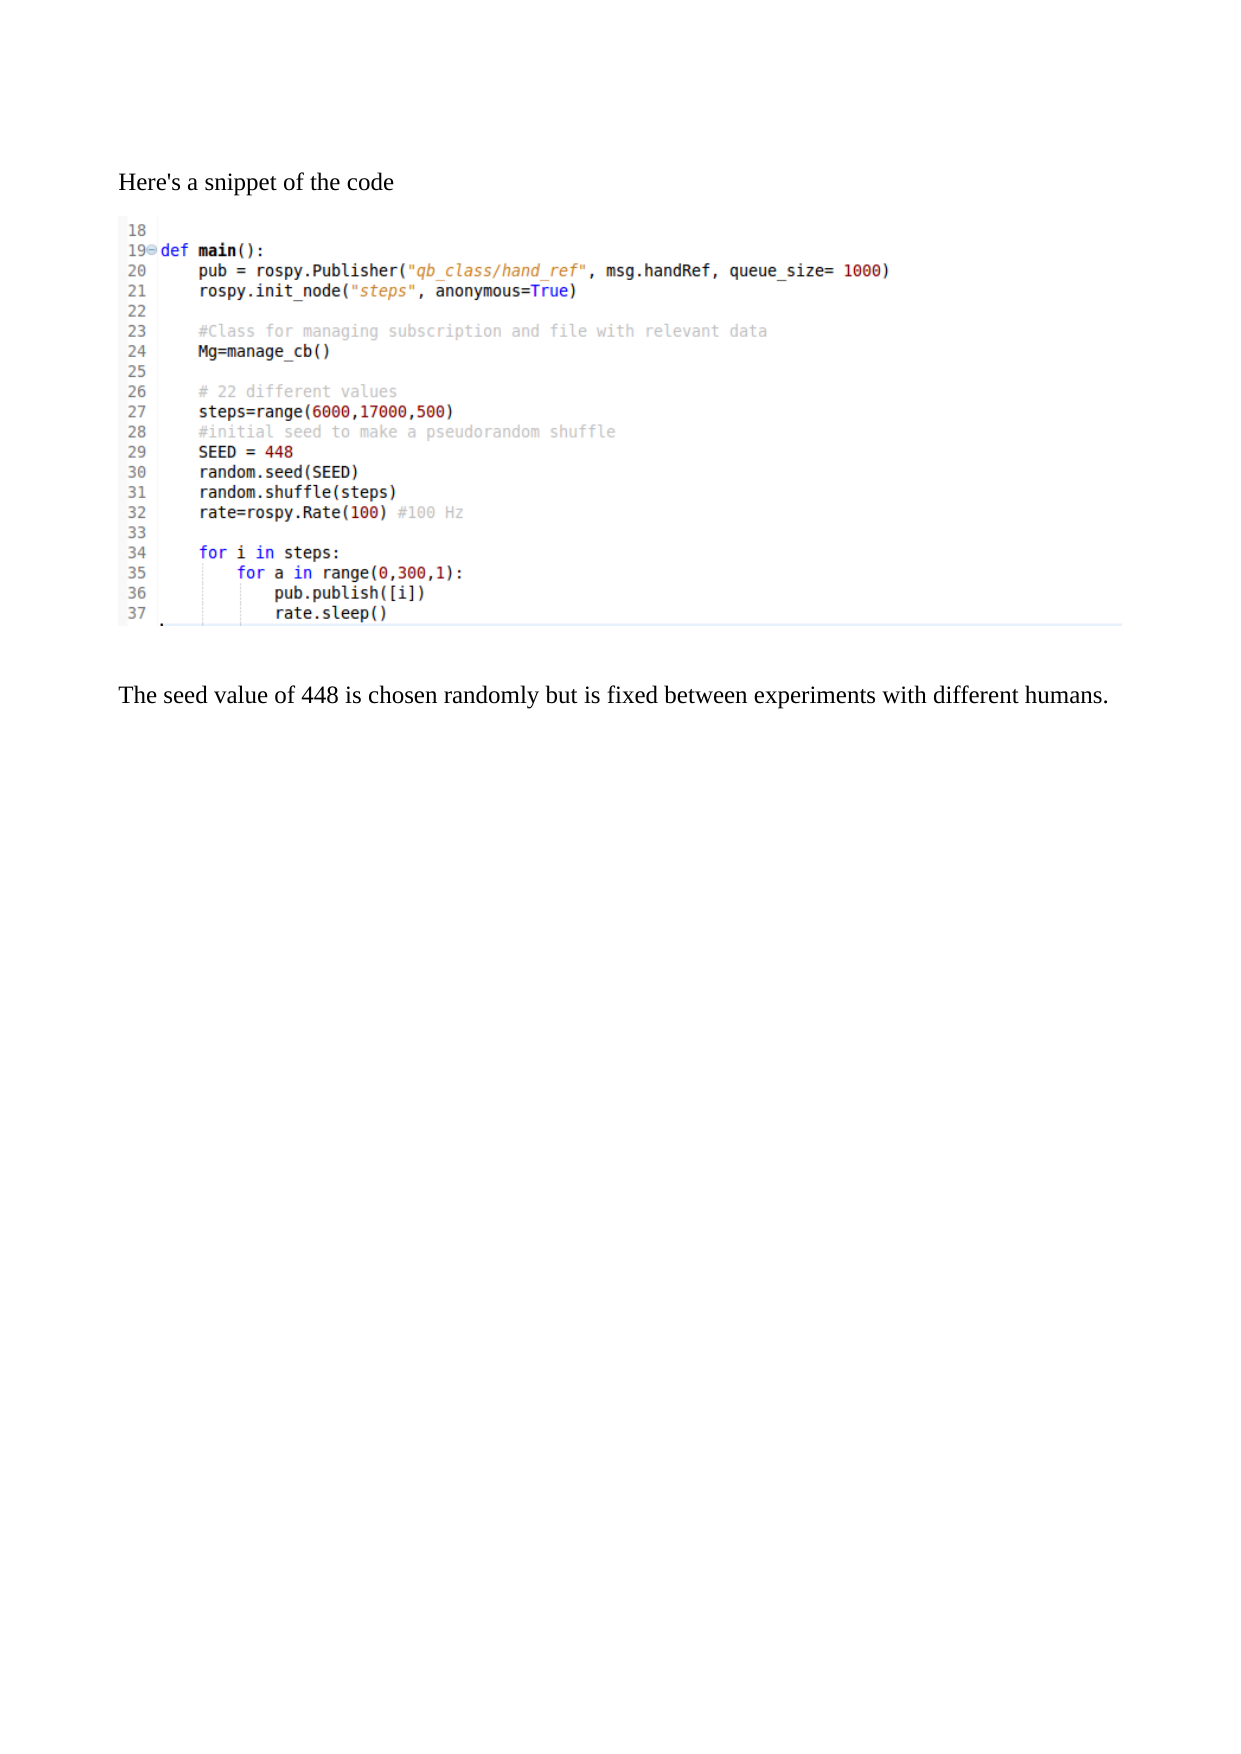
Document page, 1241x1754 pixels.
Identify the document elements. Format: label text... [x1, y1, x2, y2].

text The seed value of 448 is chosen randomly but is fixed between experiments with different humans. [118, 681, 1122, 709]
text Here's a snippet of the code [118, 167, 1122, 196]
picture [118, 216, 1123, 626]
